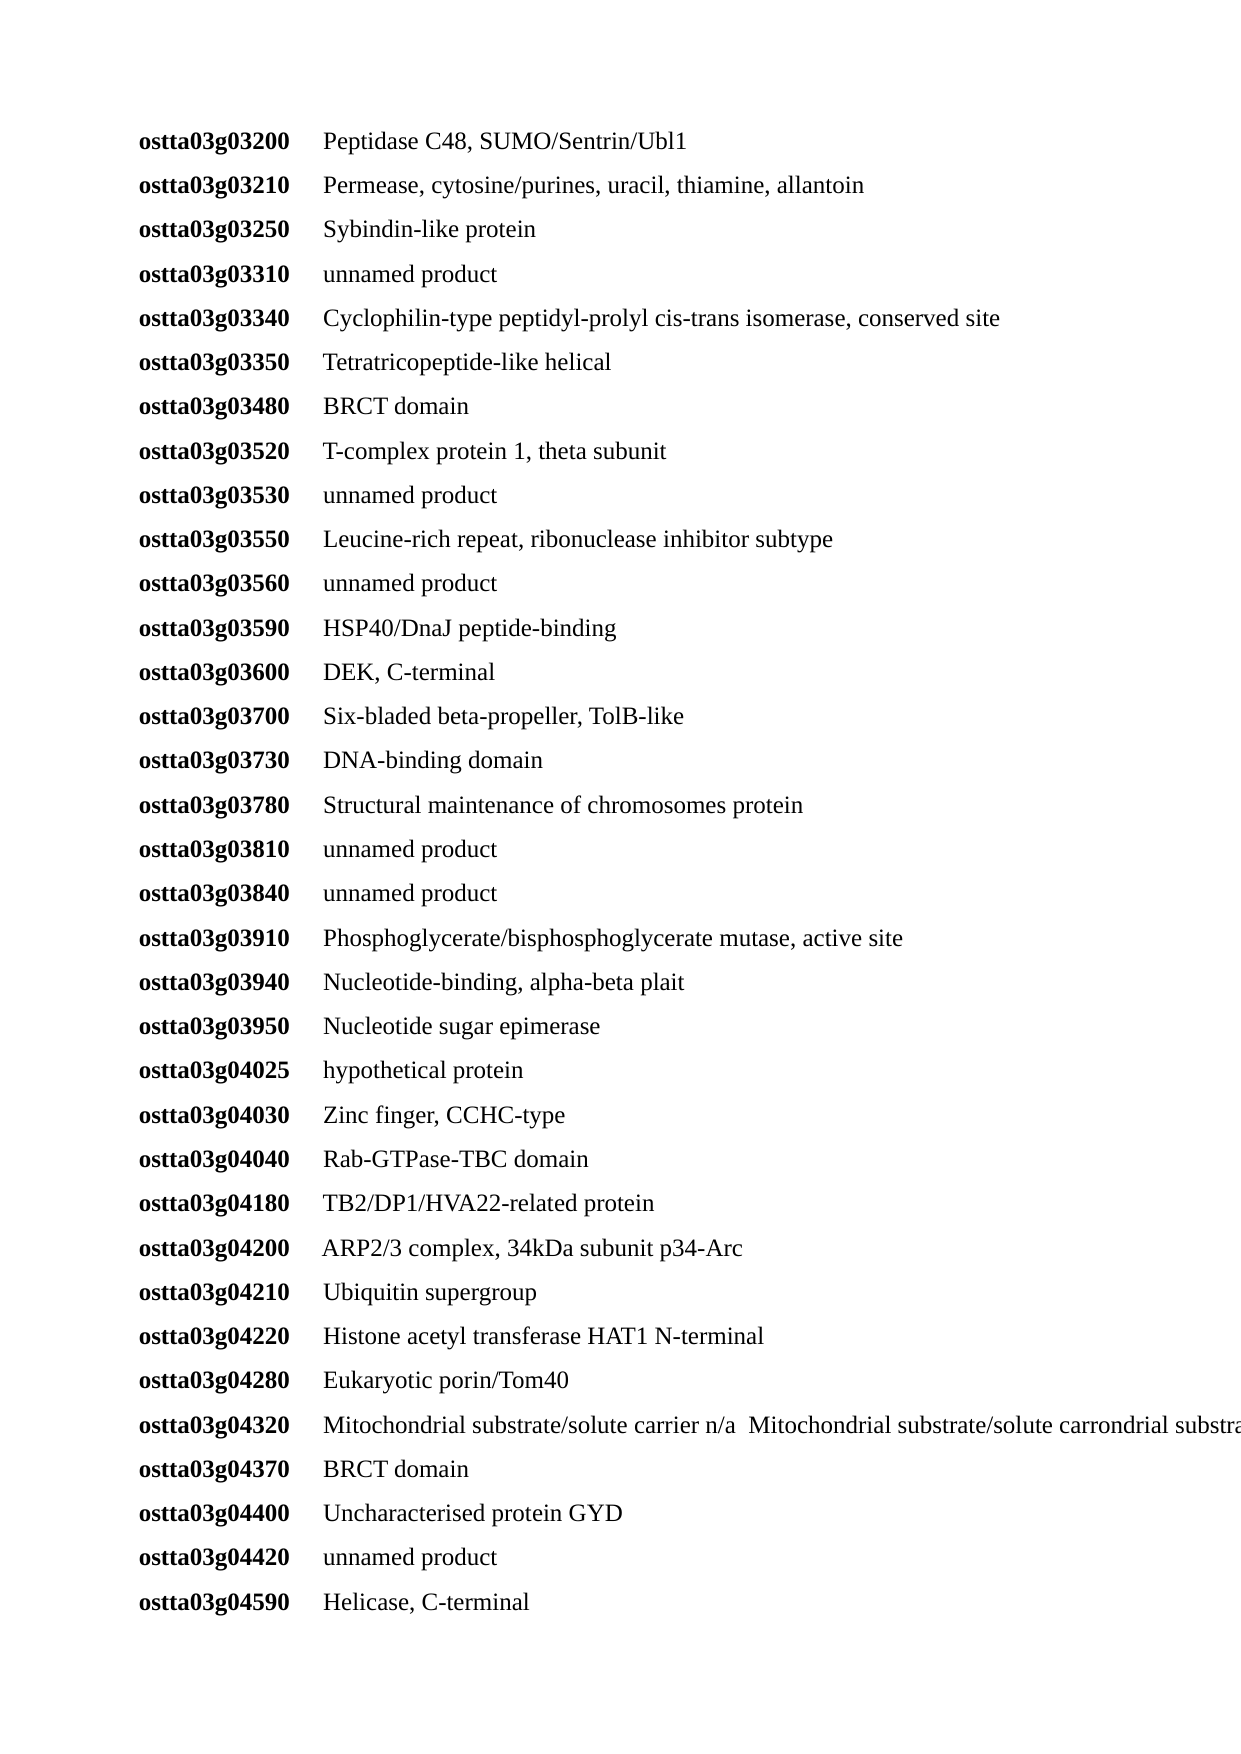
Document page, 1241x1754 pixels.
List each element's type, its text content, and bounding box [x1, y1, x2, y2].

table_cell Histone acetyl transferase HAT1 N-terminal [314, 1314, 1240, 1358]
table_cell ostta03g04180 [115, 1181, 313, 1225]
table_cell unnamed product [314, 871, 1240, 915]
table_cell ostta03g03810 [115, 826, 313, 871]
table_cell Uncharacterised protein GYD [314, 1491, 1240, 1535]
table_cell Helicase, C-terminal [314, 1579, 1240, 1623]
table_cell ostta03g04420 [115, 1535, 313, 1579]
table_cell ostta03g04590 [115, 1579, 313, 1623]
table_cell unnamed product [314, 251, 1240, 295]
table_cell unnamed product [314, 1535, 1240, 1579]
table_cell unnamed product [314, 472, 1240, 517]
table_cell ostta03g03700 [115, 694, 313, 738]
table_cell BRCT domain [314, 384, 1240, 428]
table_cell Nucleotide sugar epimerase [314, 1004, 1240, 1048]
table_cell Eukaryotic porin/Tom40 [314, 1358, 1240, 1402]
table_cell ostta03g04040 [115, 1136, 313, 1181]
table_cell Zinc finger, CCHC-type [314, 1092, 1240, 1136]
table_cell ostta03g03210 [115, 163, 313, 207]
table_cell T-complex protein 1, theta subunit [314, 428, 1240, 472]
table_cell ostta03g03730 [115, 738, 313, 782]
table_cell ostta03g03910 [115, 915, 313, 959]
table_cell ostta03g04030 [115, 1092, 313, 1136]
table_cell ostta03g04210 [115, 1269, 313, 1313]
table_cell DNA-binding domain [314, 738, 1240, 782]
table_cell ostta03g03480 [115, 384, 313, 428]
table_cell ostta03g03840 [115, 871, 313, 915]
table_cell ostta03g03950 [115, 1004, 313, 1048]
table_cell Permease, cytosine/purines, uracil, thiamine, allantoin [314, 163, 1240, 207]
table_cell ostta03g04280 [115, 1358, 313, 1402]
table_cell ostta03g03520 [115, 428, 313, 472]
table_cell ostta03g03350 [115, 340, 313, 384]
table_cell ostta03g04320 [115, 1402, 313, 1446]
table_cell Tetratricopeptide-like helical [314, 340, 1240, 384]
table_cell ostta03g04220 [115, 1314, 313, 1358]
table_cell ostta03g03200 [115, 118, 313, 162]
table_cell ostta03g03530 [115, 472, 313, 517]
table_cell ostta03g03550 [115, 517, 313, 561]
table_cell BRCT domain [314, 1446, 1240, 1491]
table_cell ARP2/3 complex, 34kDa subunit p34-Arc [314, 1225, 1240, 1269]
table_cell ostta03g04200 [115, 1225, 313, 1269]
table_cell Leucine-rich repeat, ribonuclease inhibitor subtype [314, 517, 1240, 561]
table_cell Structural maintenance of chromosomes protein [314, 782, 1240, 826]
table_cell ostta03g04025 [115, 1048, 313, 1092]
table_cell ostta03g03340 [115, 295, 313, 339]
table_cell ostta03g03590 [115, 605, 313, 649]
table_cell Rab-GTPase-TBC domain [314, 1136, 1240, 1181]
table_cell Sybindin-like protein [314, 207, 1240, 251]
table_cell Peptidase C48, SUMO/Sentrin/Ubl1 [314, 118, 1240, 162]
table_cell hypothetical protein [314, 1048, 1240, 1092]
table_cell HSP40/DnaJ peptide-binding [314, 605, 1240, 649]
table_cell Phosphoglycerate/bisphosphoglycerate mutase, active site [314, 915, 1240, 959]
table_cell Six-bladed beta-propeller, TolB-like [314, 694, 1240, 738]
table_cell unnamed product [314, 826, 1240, 871]
table_cell Mitochondrial substrate/solute carrier n/a Mitochondrial substrate/solute carrondrial substrate/solute carrier [314, 1402, 1240, 1446]
table_cell ostta03g03780 [115, 782, 313, 826]
table_cell Nucleotide-binding, alpha-beta plait [314, 959, 1240, 1003]
table_cell ostta03g03310 [115, 251, 313, 295]
table_cell ostta03g03250 [115, 207, 313, 251]
table_cell TB2/DP1/HVA22-related protein [314, 1181, 1240, 1225]
table_cell unnamed product [314, 561, 1240, 605]
table_cell Cyclophilin-type peptidyl-prolyl cis-trans isomerase, conserved site [314, 295, 1240, 339]
table_cell ostta03g04370 [115, 1446, 313, 1491]
table_cell ostta03g03560 [115, 561, 313, 605]
table_cell DEK, C-terminal [314, 649, 1240, 694]
table_cell ostta03g03940 [115, 959, 313, 1003]
table_cell Ubiquitin supergroup [314, 1269, 1240, 1313]
table_cell ostta03g03600 [115, 649, 313, 694]
table_cell ostta03g04400 [115, 1491, 313, 1535]
